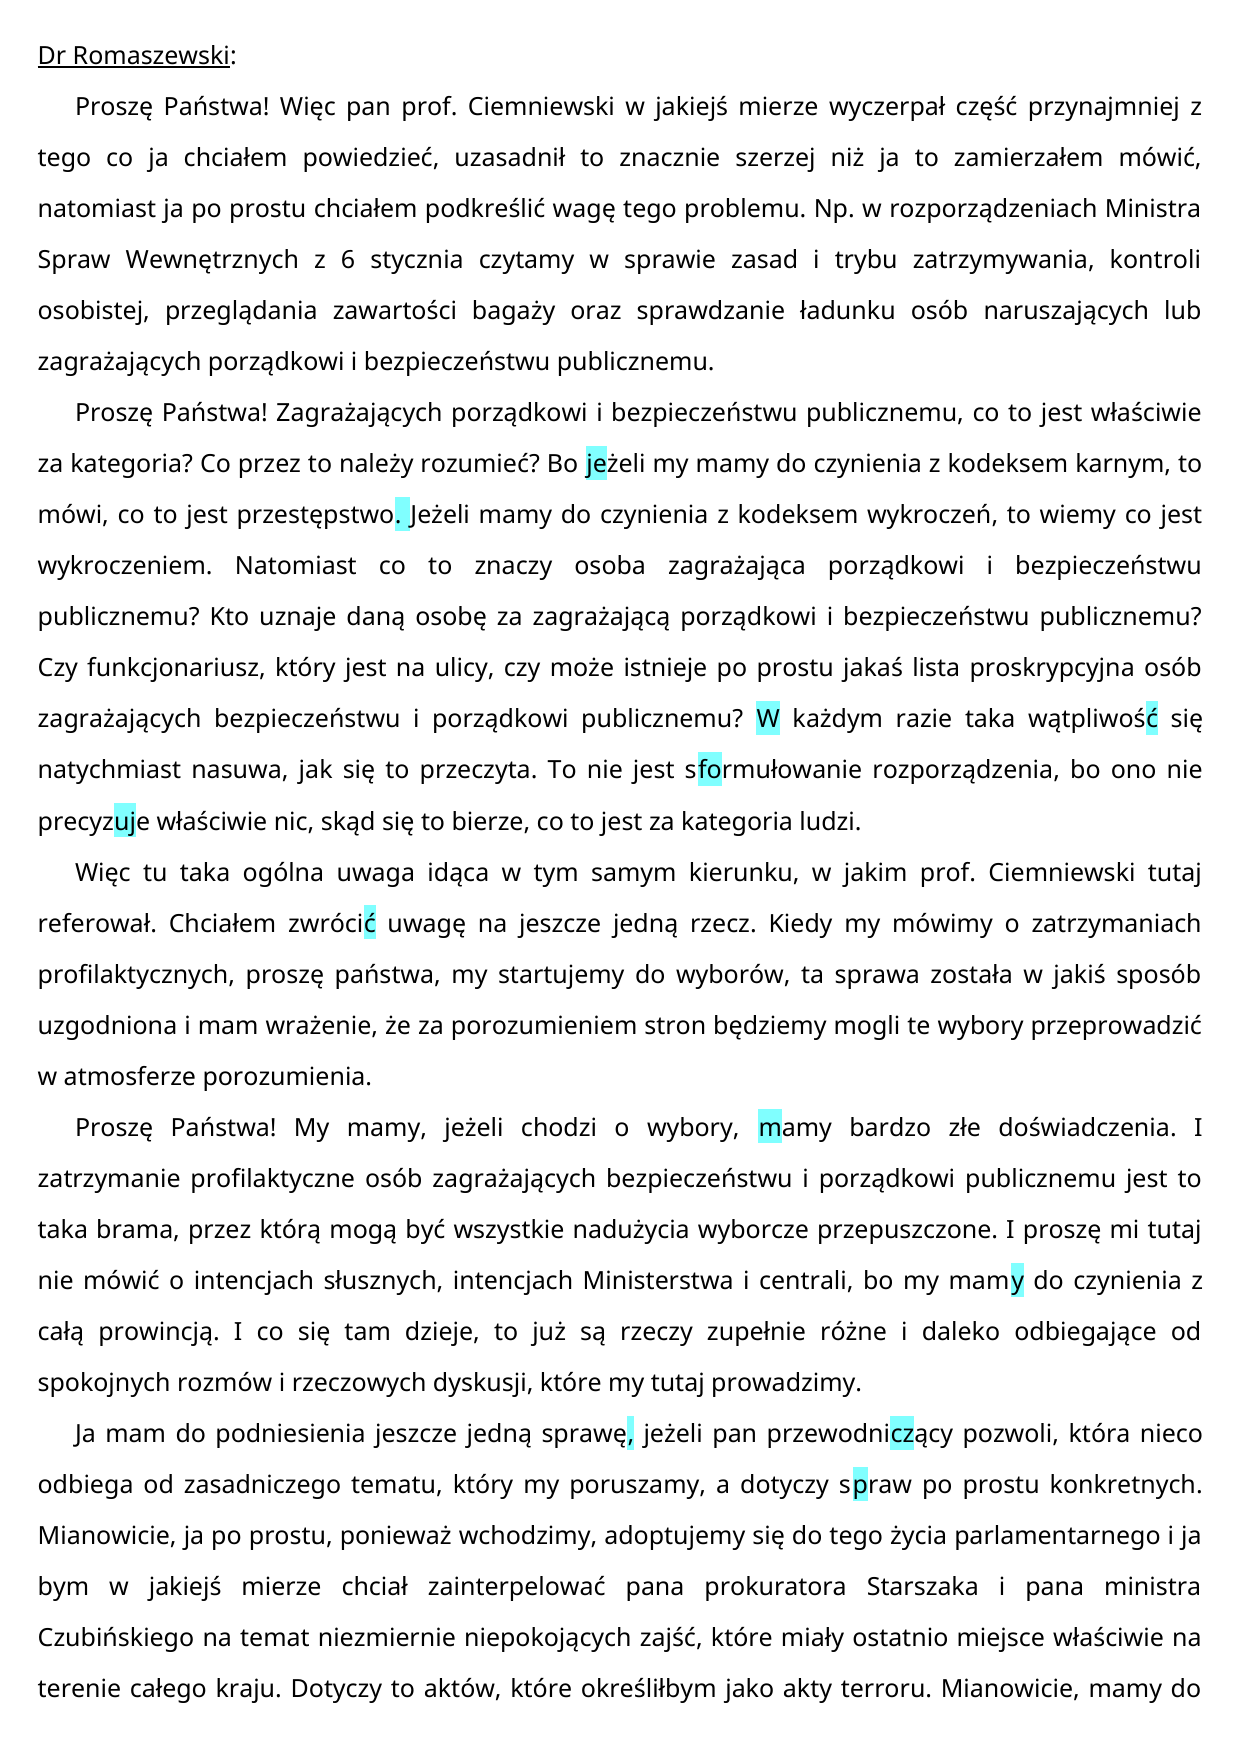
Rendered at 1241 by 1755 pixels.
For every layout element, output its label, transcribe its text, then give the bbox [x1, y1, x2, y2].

text Proszę Państwa! My mamy, jeżeli chodzi o wybory, mamy bardzo złe doświadczenia. I zatrzymanie profilaktyczne osób zagrażających bezpieczeństwu i porządkowi publicznemu jest to taka brama, przez którą mogą być wszystkie nadużycia wyborcze przepuszczone. I proszę mi tutaj nie mówić o intencjach słusznych, intencjach Ministerstwa i centrali, bo my mamy do czynienia z całą prowincją. I co się tam dzieje, to już są rzeczy zupełnie różne i daleko odbiegające od spokojnych rozmów i rzeczowych dyskusji, które my tutaj prowadzimy. [37, 1109, 1203, 1399]
text Więc tu taka ogólna uwaga idąca w tym samym kierunku, w jakim prof. Ciemniewski tutaj referował. Chciałem zwrócić uwagę na jeszcze jedną rzecz. Kiedy my mówimy o zatrzymaniach profilaktycznych, proszę państwa, my startujemy do wyborów, ta sprawa została w jakiś sposób uzgodniona i mam wrażenie, że za porozumieniem stron będziemy mogli te wybory przeprowadzić w atmosferze porozumienia. [37, 854, 1203, 1092]
text Proszę Państwa! Więc pan prof. Ciemniewski w jakiejś mierze wyczerpał część przynajmniej z tego co ja chciałem powiedzieć, uzasadnił to znacznie szerzej niż ja to zamierzałem mówić, natomiast ja po prostu chciałem podkreślić wagę tego problemu. Np. w rozporządzeniach Ministra Spraw Wewnętrznych z 6 stycznia czytamy w sprawie zasad i trybu zatrzymywania, kontroli osobistej, przeglądania zawartości bagaży oraz sprawdzanie ładunku osób naruszających lub zagrażających porządkowi i bezpieczeństwu publicznemu. [37, 88, 1203, 378]
text Ja mam do podniesienia jeszcze jedną sprawę, jeżeli pan przewodniczący pozwoli, która nieco odbiega od zasadniczego tematu, który my poruszamy, a dotyczy spraw po prostu konkretnych. Mianowicie, ja po prostu, ponieważ wchodzimy, adoptujemy się do tego życia parlamentarnego i ja bym w jakiejś mierze chciał zainterpelować pana prokuratora Starszaka i pana ministra Czubińskiego na temat niezmiernie niepokojących zajść, które miały ostatnio miejsce właściwie na terenie całego kraju. Dotyczy to aktów, które określiłbym jako akty terroru. Mianowicie, mamy do [37, 1416, 1203, 1705]
text Dr Romaszewski: [37, 37, 1203, 72]
text Proszę Państwa! Zagrażających porządkowi i bezpieczeństwu publicznemu, co to jest właściwie za kategoria? Co przez to należy rozumieć? Bo jeżeli my mamy do czynienia z kodeksem karnym, to mówi, co to jest przestępstwo. Jeżeli mamy do czynienia z kodeksem wykroczeń, to wiemy co jest wykroczeniem. Natomiast co to znaczy osoba zagrażająca porządkowi i bezpieczeństwu publicznemu? Kto uznaje daną osobę za zagrażającą porządkowi i bezpieczeństwu publicznemu? Czy funkcjonariusz, który jest na ulicy, czy może istnieje po prostu jakaś lista proskrypcyjna osób zagrażających bezpieczeństwu i porządkowi publicznemu? W każdym razie taka wątpliwość się natychmiast nasuwa, jak się to przeczyta. To nie jest sformułowanie rozporządzenia, bo ono nie precyzuje właściwie nic, skąd się to bierze, co to jest za kategoria ludzi. [37, 395, 1203, 837]
